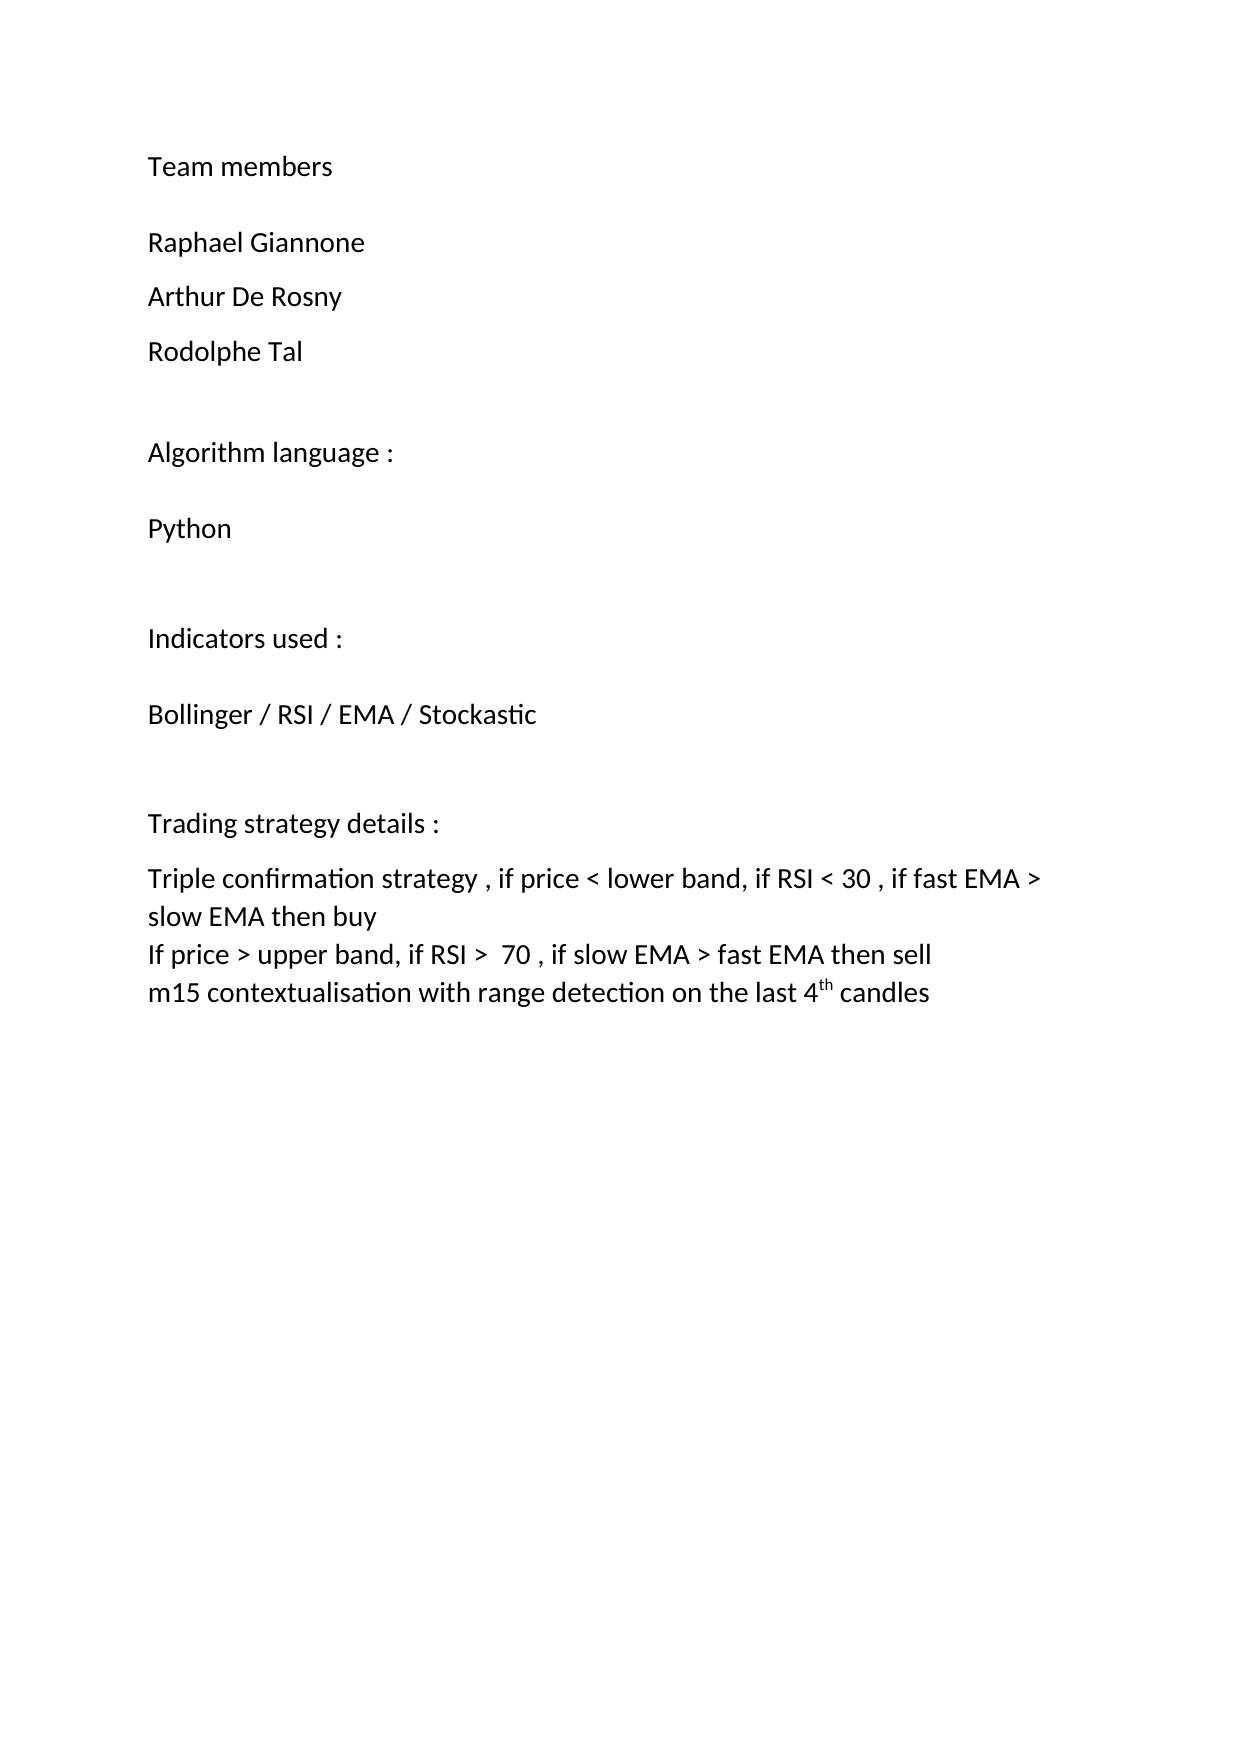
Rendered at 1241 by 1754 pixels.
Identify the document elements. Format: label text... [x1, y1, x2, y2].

text Algorithm language : Python [148, 434, 1093, 546]
text Triple confirmation strategy , if price < lower band, if RSI < 30 , if fast EMA > slow EMA then buy If price > upper band, if RSI > 70 , if slow EMA > fast EMA then sell m15 contextualisation with range detection on the last 4th candles [148, 860, 1093, 1009]
text Trading strategy details : [148, 805, 1093, 841]
text Indicators used : Bollinger / RSI / EMA / Stockastic [148, 620, 1093, 731]
text Arthur De Rosny [148, 278, 1093, 314]
text Team members Raphael Giannone [148, 148, 1093, 259]
text Rodolphe Tal [148, 333, 1093, 369]
